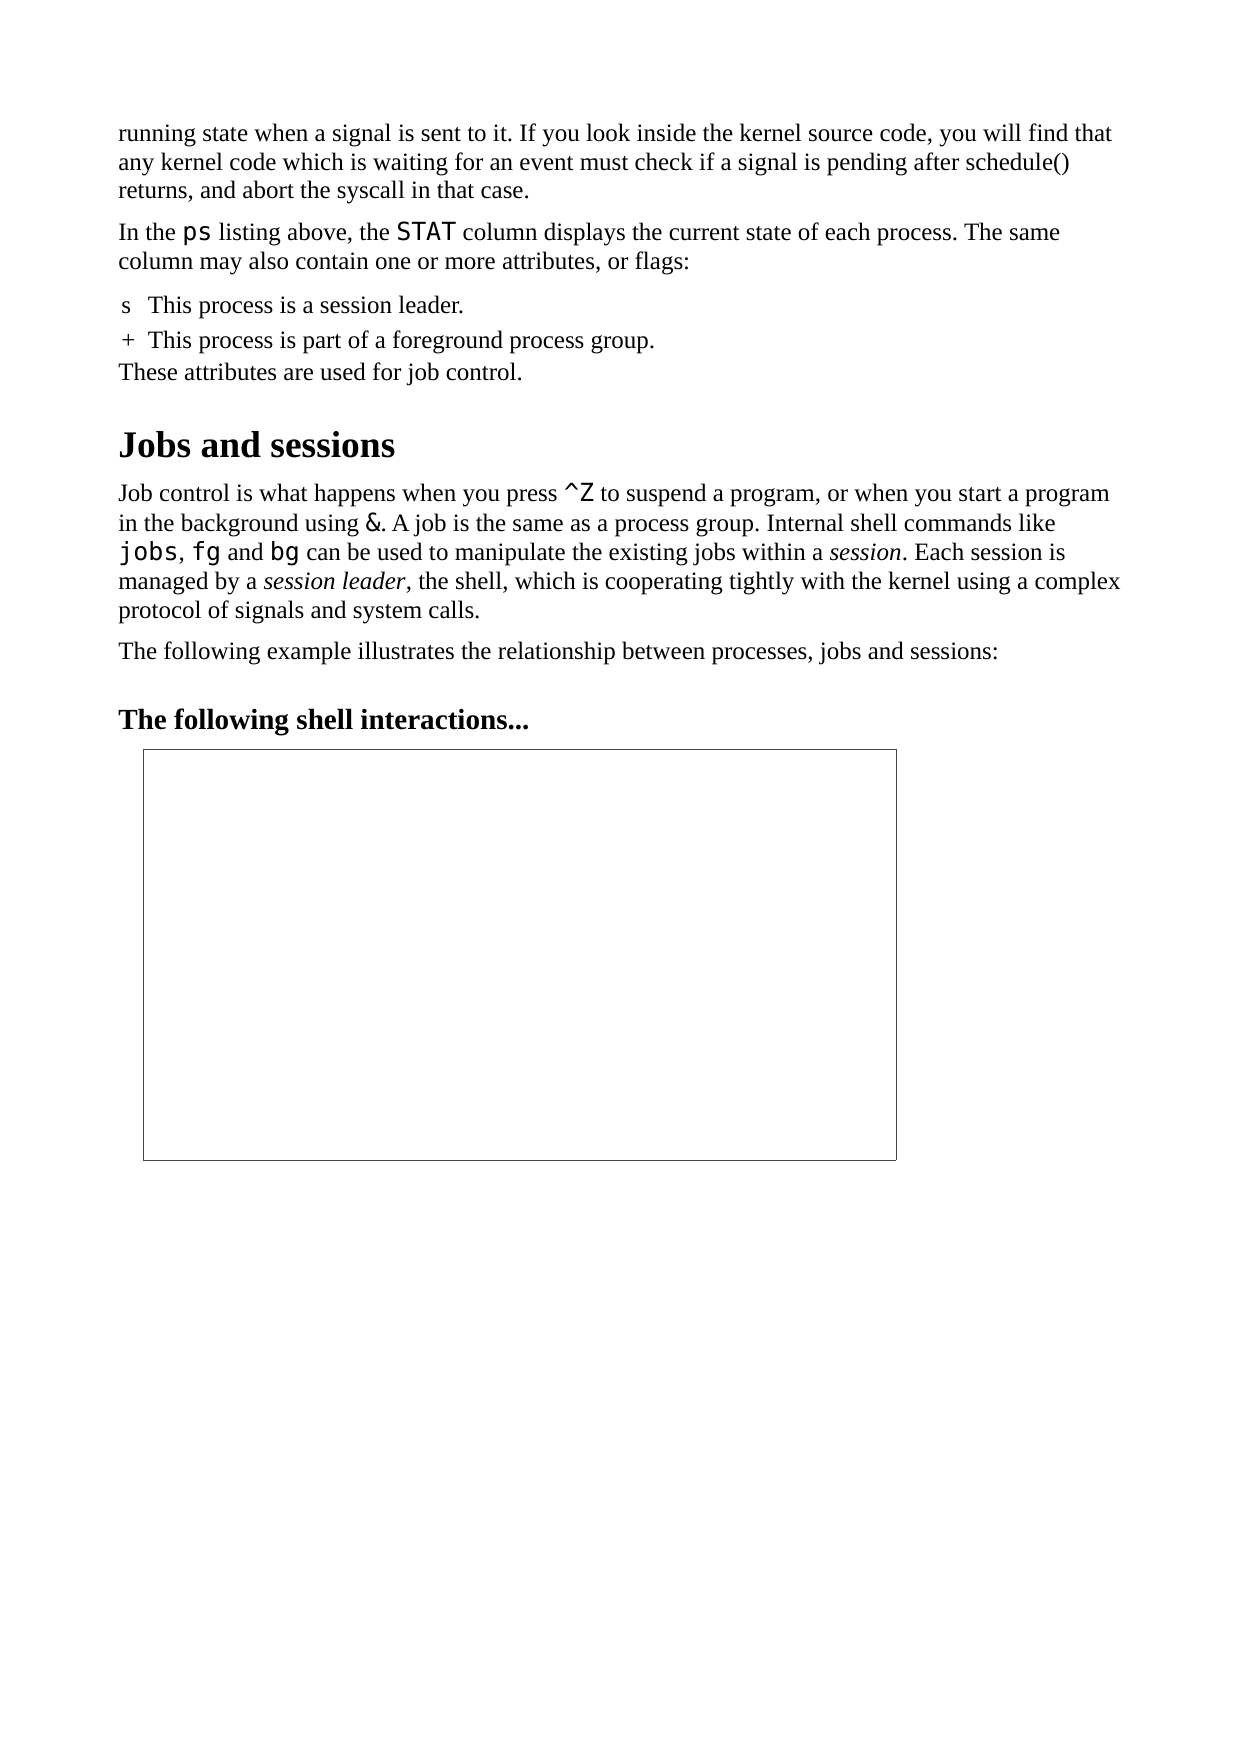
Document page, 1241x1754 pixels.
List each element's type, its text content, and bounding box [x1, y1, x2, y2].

subtitle Jobs and sessions [118, 423, 1122, 466]
table_cell This process is part of a foreground process group. [145, 322, 662, 357]
text Job control is what happens when you press ^Z to suspend a program, or when you start a program in the background using &. A job is the same as a process group. Internal shell commands like jobs, fg and bg can be used to manipulate the existing jobs within a session. Each session is managed by a session leader, the shell, which is cooperating tightly with the kernel using a complex protocol of signals and system calls. [118, 478, 1122, 624]
table_cell + [118, 322, 145, 357]
subtitle The following shell interactions... [118, 702, 1122, 736]
text The following example illustrates the relationship between processes, jobs and sessions: [118, 636, 1122, 665]
text running state when a signal is sent to it. If you look inside the kernel source code, you will find that any kernel code which is waiting for an event must check if a signal is pending after schedule() returns, and abort the syscall in that case. [118, 118, 1122, 204]
text These attributes are used for job control. [118, 357, 1122, 385]
text In the ps listing above, the STAT column displays the current state of each process. The same column may also contain one or more attributes, or flags: [118, 217, 1122, 275]
table_header This process is a session leader. [145, 288, 662, 322]
table_header s [118, 288, 145, 322]
